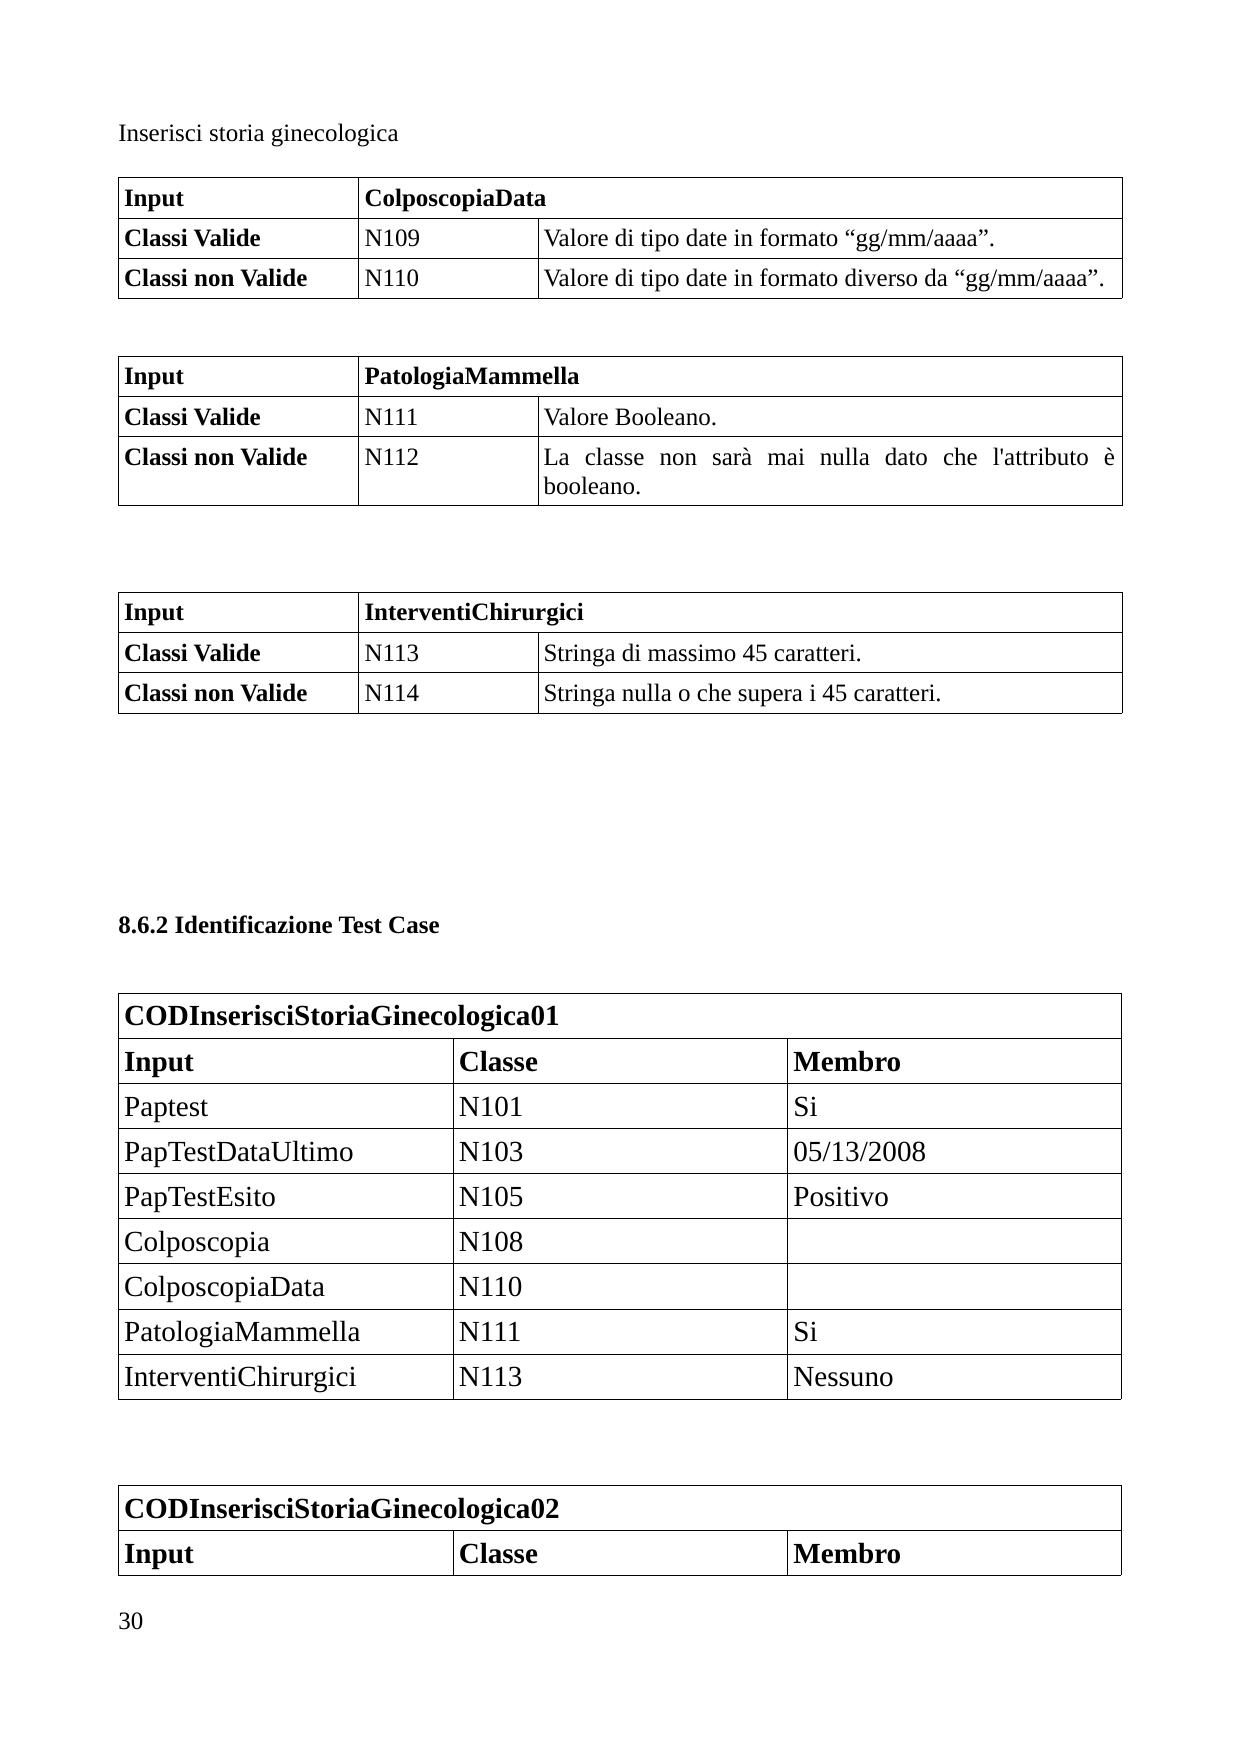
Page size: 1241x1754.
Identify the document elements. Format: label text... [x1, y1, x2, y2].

table_cell Classi non Valide [119, 259, 358, 298]
table_cell N110 [359, 259, 538, 298]
table_cell Classe [454, 1039, 787, 1083]
table_header Input [119, 178, 358, 217]
table_cell Classi Valide [119, 397, 358, 436]
table_cell Classi Valide [119, 633, 358, 672]
table_cell Stringa di massimo 45 caratteri. [539, 633, 1122, 672]
table_cell Membro [788, 1039, 1121, 1083]
table_cell Valore di tipo date in formato “gg/mm/aaaa”. [539, 219, 1122, 258]
table_cell N113 [359, 633, 538, 672]
table_header InterventiChirurgici [359, 593, 1122, 632]
table_header CODInserisciStoriaGinecologica02 [119, 1486, 1121, 1530]
table_header ColposcopiaData [359, 178, 1122, 217]
table_cell Si [788, 1084, 1121, 1128]
table_cell N112 [359, 437, 538, 505]
table_cell Classe [454, 1531, 787, 1575]
table_header Input [119, 593, 358, 632]
table_cell N101 [454, 1084, 787, 1128]
table_cell Input [119, 1531, 453, 1575]
table_cell Classi non Valide [119, 437, 358, 505]
table_header PatologiaMammella [359, 357, 1122, 396]
table_cell PatologiaMammella [119, 1310, 453, 1353]
table_cell N114 [359, 673, 538, 713]
table_cell InterventiChirurgici [119, 1355, 453, 1399]
table_cell N103 [454, 1129, 787, 1173]
table_header Input [119, 357, 358, 396]
table_cell Paptest [119, 1084, 453, 1128]
table_cell Membro [788, 1531, 1121, 1575]
table_cell PapTestEsito [119, 1174, 453, 1218]
table_cell [788, 1264, 1121, 1308]
table_cell N111 [454, 1310, 787, 1353]
table_cell Stringa nulla o che supera i 45 caratteri. [539, 673, 1122, 713]
table_cell Classi non Valide [119, 673, 358, 713]
table_cell Valore Booleano. [539, 397, 1122, 436]
table_cell PapTestDataUltimo [119, 1129, 453, 1173]
table_cell N105 [454, 1174, 787, 1218]
table_cell N108 [454, 1219, 787, 1263]
table_cell ColposcopiaData [119, 1264, 453, 1308]
subtitle 8.6.2 Identificazione Test Case [118, 910, 1122, 939]
table_cell Input [119, 1039, 453, 1083]
table_cell Nessuno [788, 1355, 1121, 1399]
table_cell [788, 1219, 1121, 1263]
table_cell Valore di tipo date in formato diverso da “gg/mm/aaaa”. [539, 259, 1122, 298]
table_cell N113 [454, 1355, 787, 1399]
table_cell Classi Valide [119, 219, 358, 258]
table_cell N110 [454, 1264, 787, 1308]
table_header CODInserisciStoriaGinecologica01 [119, 994, 1121, 1038]
table_cell La classe non sarà mai nulla dato che l'attributo è booleano. [539, 437, 1122, 505]
table_cell Positivo [788, 1174, 1121, 1218]
table_cell 13/05/2008 [788, 1129, 1121, 1173]
table_cell N109 [359, 219, 538, 258]
table_cell Colposcopia [119, 1219, 453, 1263]
table_cell N111 [359, 397, 538, 436]
table_cell Si [788, 1310, 1121, 1353]
